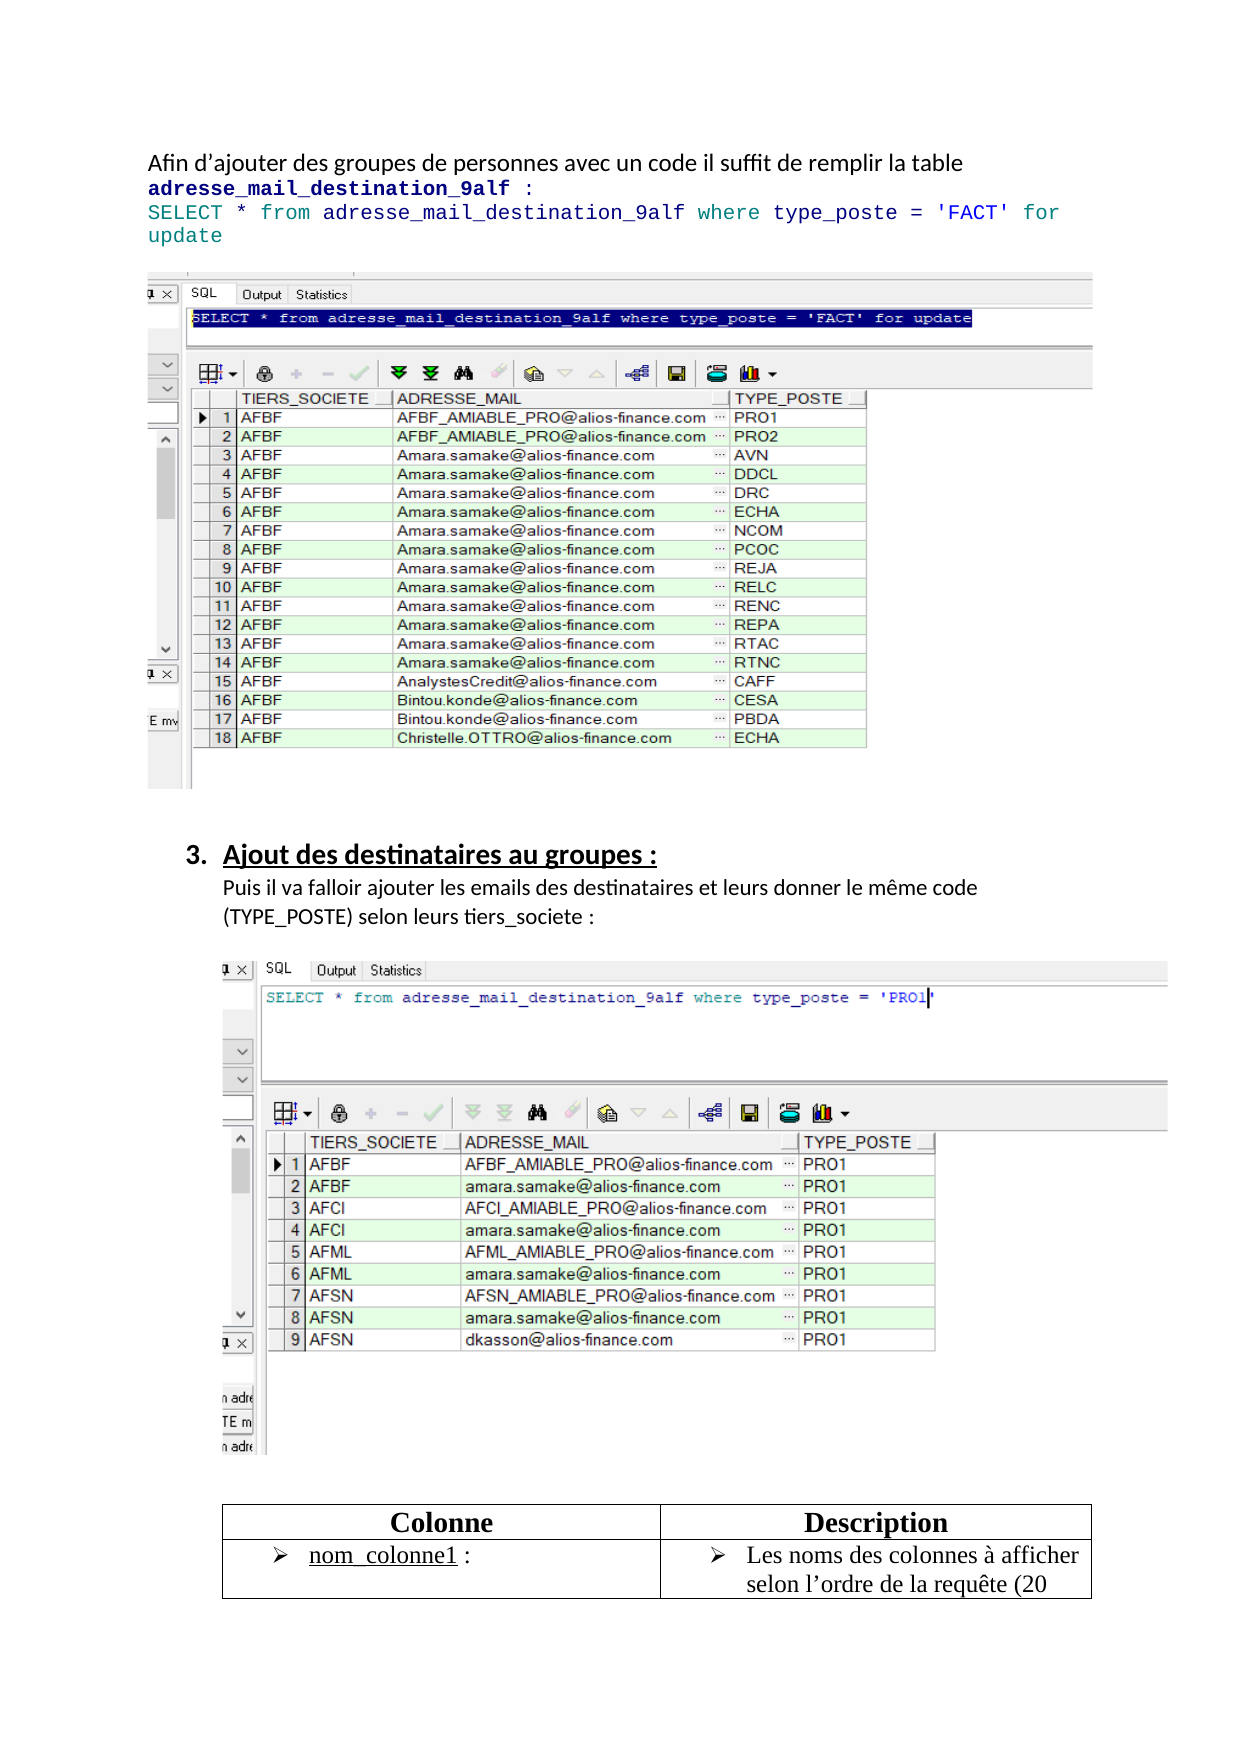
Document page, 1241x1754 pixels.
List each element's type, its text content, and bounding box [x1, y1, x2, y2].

table_cell Les noms des colonnes à afficher selon l’ordre de la requête (20 [661, 1540, 1091, 1597]
text SELECT * from adresse_mail_destination_9alf where type_poste = 'FACT' for update [148, 202, 1093, 249]
table_header Colonne [223, 1505, 660, 1539]
table_header Description [661, 1505, 1091, 1539]
list Puis il va falloir ajouter les emails des destinataires et leurs donner le même code (TYPE_POSTE) selon leurs tiers_societe : [223, 873, 1093, 931]
list Ajout des destinataires au groupes : [185, 836, 1093, 871]
text Afin d’ajouter des groupes de personnes avec un code il suffit de remplir la table adresse_mail_destination_9alf : [148, 148, 1093, 202]
table_cell nom_colonne1 : [223, 1540, 660, 1597]
